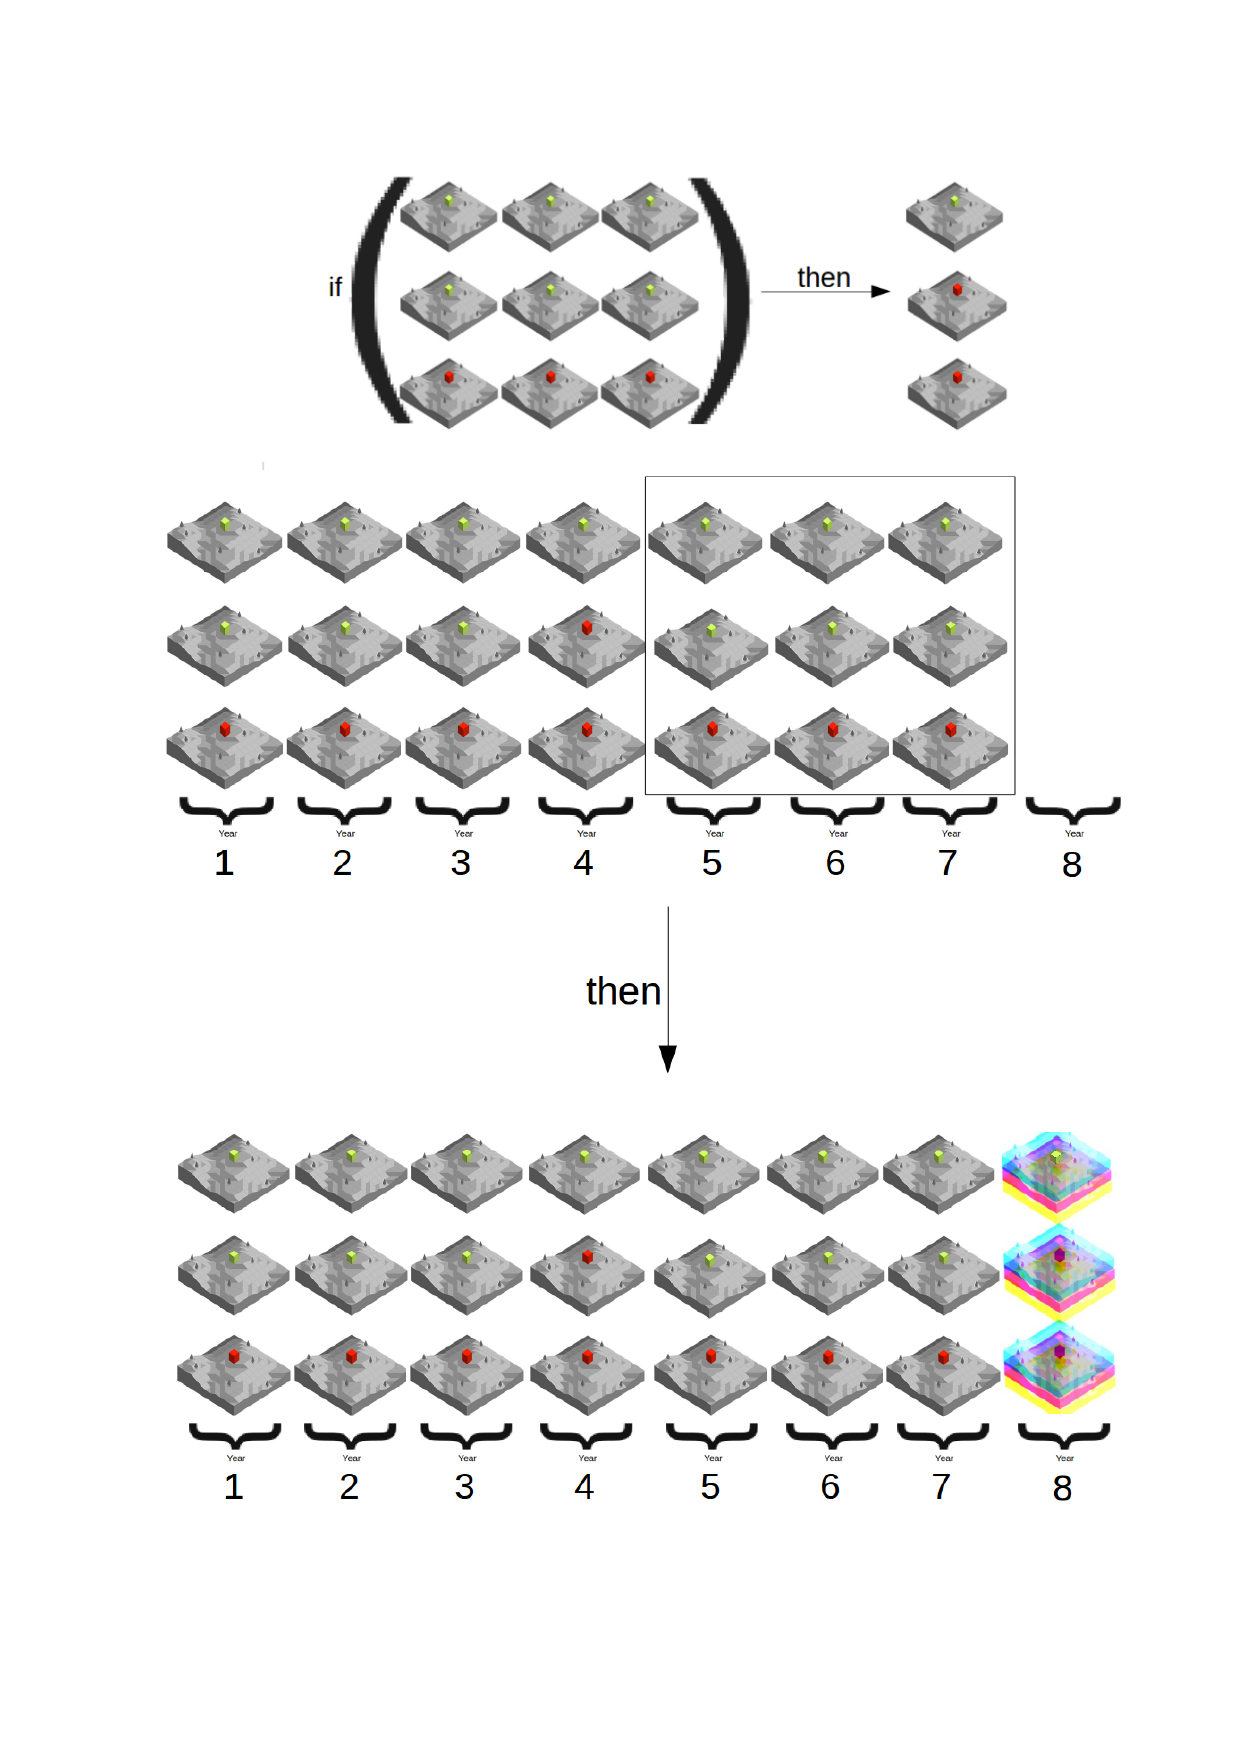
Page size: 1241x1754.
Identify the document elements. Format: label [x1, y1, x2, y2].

picture [128, 154, 1138, 1518]
